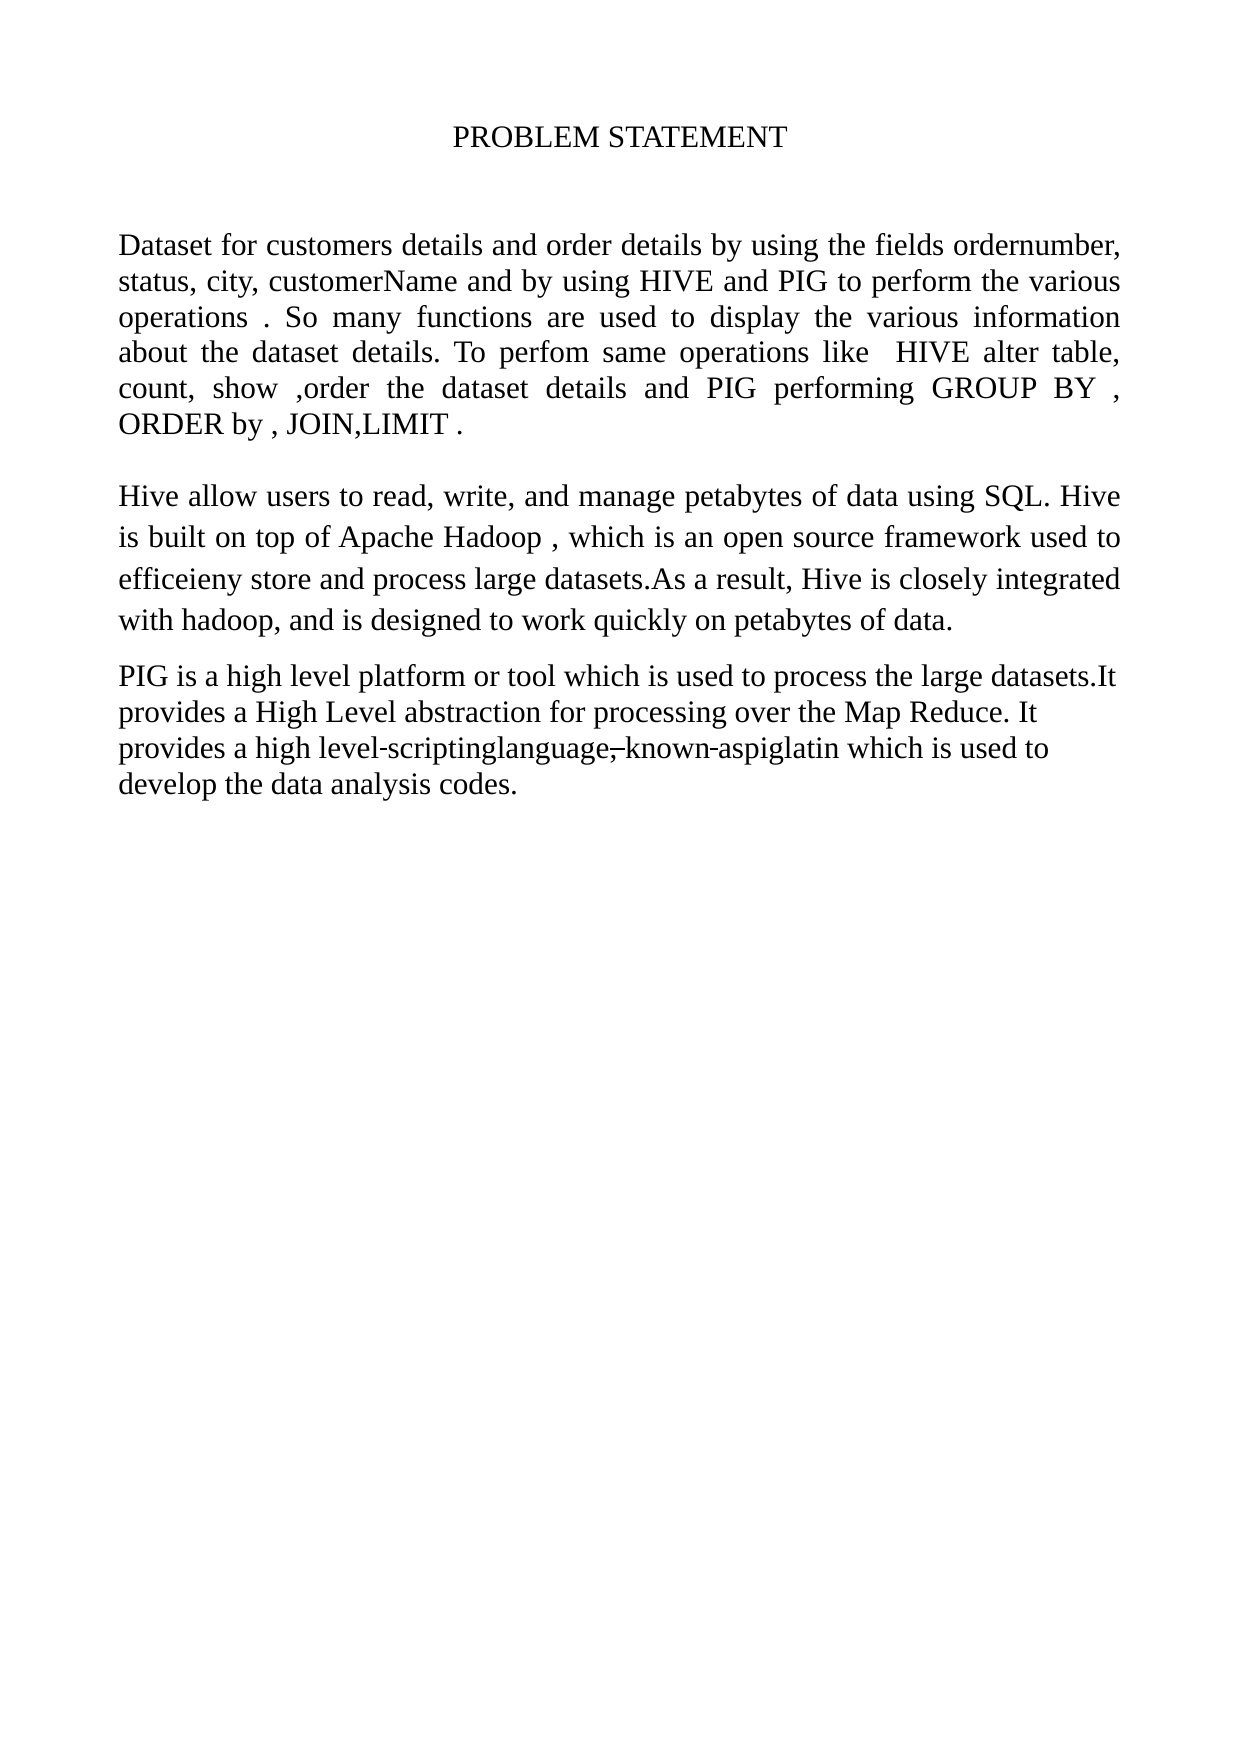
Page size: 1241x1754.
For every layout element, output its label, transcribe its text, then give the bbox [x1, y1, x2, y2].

text Hive allow users to read, write, and manage petabytes of data using SQL. Hive is built on top of Apache Hadoop , which is an open source framework used to efficeieny store and process large datasets.As a result, Hive is closely integrated with hadoop, and is designed to work quickly on petabytes of data. [118, 477, 1122, 637]
text Dataset for customers details and order details by using the fields ordernumber, status, city, customerName and by using HIVE and PIG to perform the various operations . So many functions are used to display the various information about the dataset details. To perfom same operations like HIVE alter table, count, show ,order the dataset details and PIG performing GROUP BY , ORDER by , JOIN,LIMIT . [118, 226, 1122, 442]
text PIG is a high level platform or tool which is used to process the large datasets.It provides a High Level abstraction for processing over the Map Reduce. It provides a high level scriptinglanguage, known aspiglatin which is used to develop the data analysis codes. [118, 657, 1122, 801]
text PROBLEM STATEMENT [118, 118, 1122, 154]
